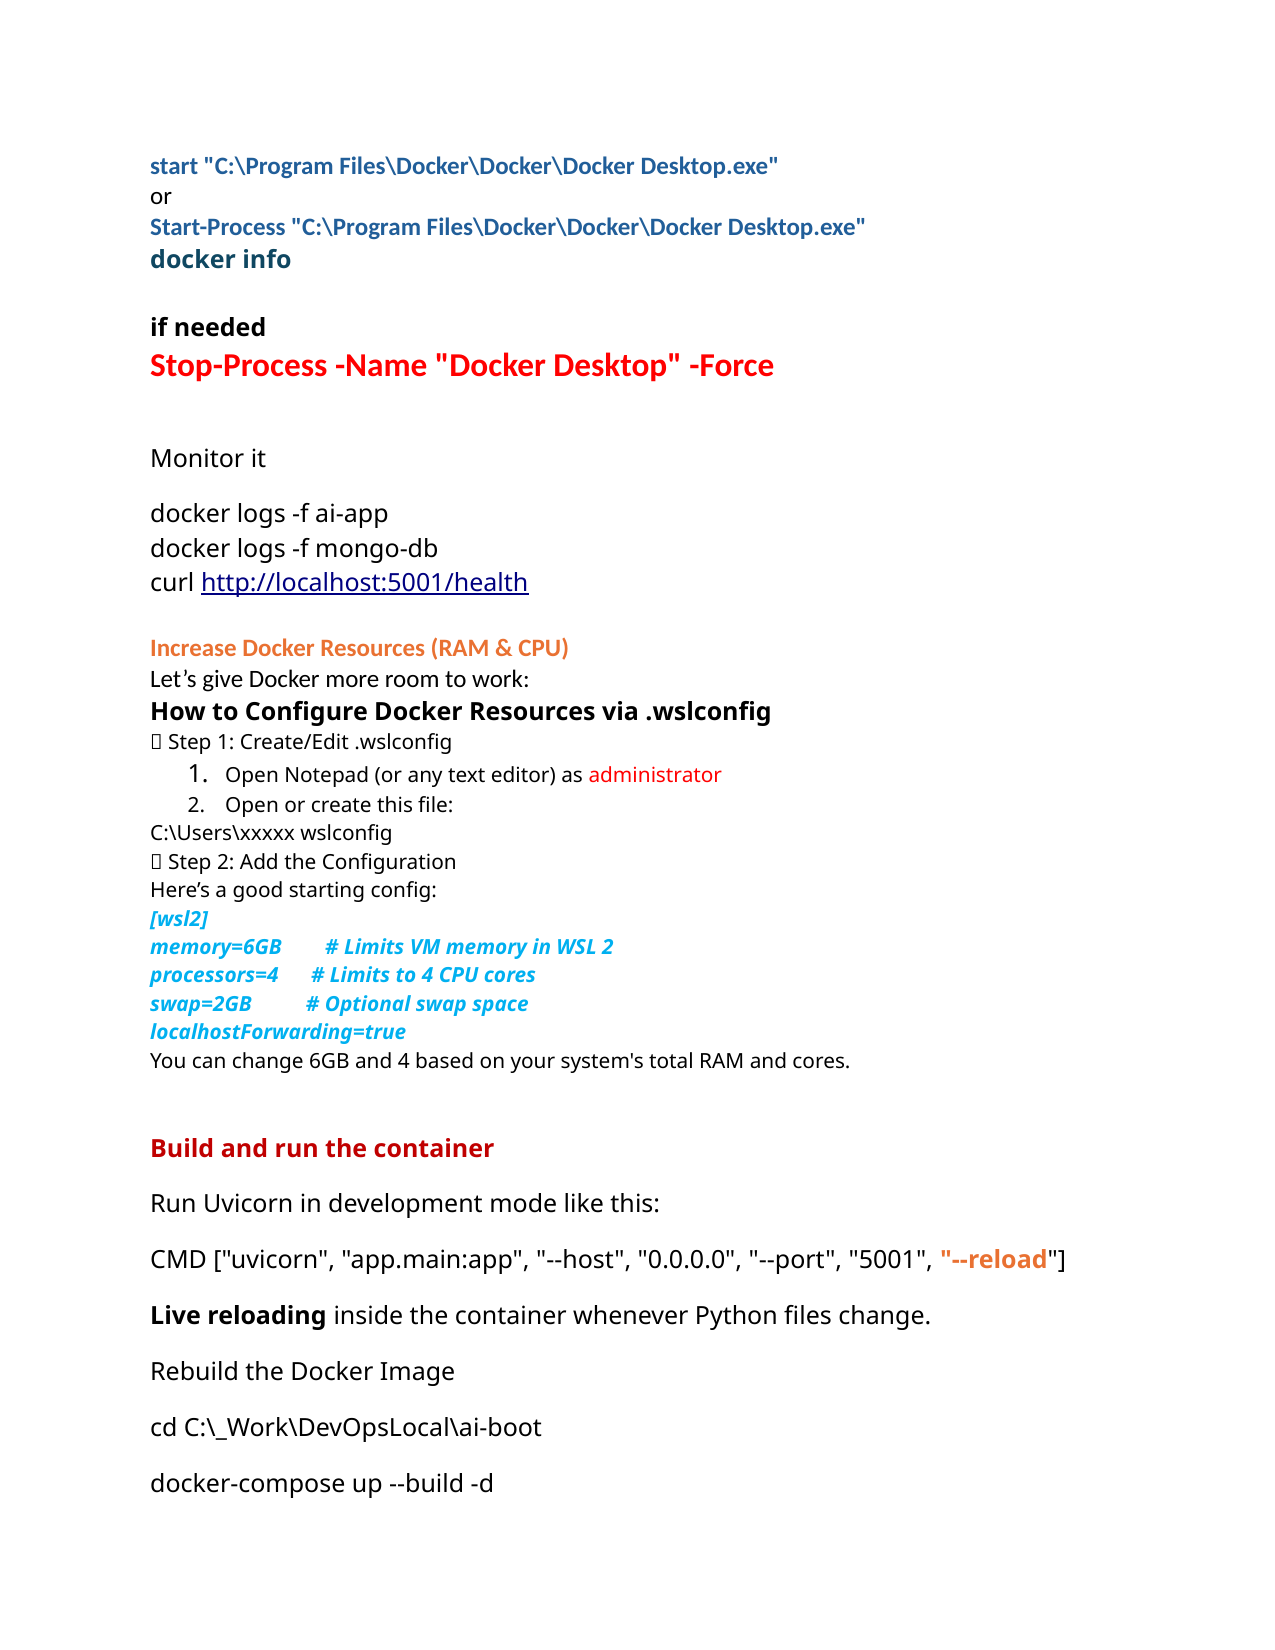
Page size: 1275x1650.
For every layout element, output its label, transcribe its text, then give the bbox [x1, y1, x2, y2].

text Rebuild the Docker Image [150, 1353, 1125, 1388]
text ✅ Step 2: Add the Configuration [150, 847, 1125, 875]
text start "C:\Program Files\Docker\Docker\Docker Desktop.exe" [150, 150, 1125, 181]
text Stop-Process -Name "Docker Desktop" -Force [150, 344, 1125, 384]
text docker info [150, 242, 1125, 276]
list Open or create this file: [187, 790, 1125, 818]
text docker-compose up --build -d [150, 1465, 1125, 1499]
list Open Notepad (or any text editor) as administrator [187, 756, 1125, 790]
text docker logs -f mongo-db [150, 530, 1125, 564]
text localhostForwarding=true [150, 1017, 1125, 1046]
text Monitor it [150, 440, 1125, 474]
text CMD ["uvicorn", "app.main:app", "--host", "0.0.0.0", "--port", "5001", "--reload"] [150, 1242, 1125, 1276]
text Let’s give Docker more room to work: [150, 663, 1125, 693]
text Increase Docker Resources (RAM & CPU) [150, 632, 1125, 663]
text Live reloading inside the container whenever Python files change. [150, 1298, 1125, 1332]
text Run Uvicorn in development mode like this: [150, 1186, 1125, 1220]
text You can change 6GB and 4 based on your system's total RAM and cores. [150, 1046, 1125, 1074]
text docker logs -f ai-app [150, 496, 1125, 530]
text memory=6GB # Limits VM memory in WSL 2 [150, 932, 1125, 961]
text Start-Process "C:\Program Files\Docker\Docker\Docker Desktop.exe" [150, 211, 1125, 242]
text or [150, 181, 1125, 211]
text [wsl2] [150, 904, 1125, 932]
text cd C:\_Work\DevOpsLocal\ai-boot [150, 1409, 1125, 1443]
text if needed [150, 310, 1125, 344]
text Build and run the container [150, 1130, 1125, 1164]
text swap=2GB # Optional swap space [150, 989, 1125, 1017]
text How to Configure Docker Resources via .wslconfig [150, 693, 1125, 727]
text Here’s a good starting config: [150, 875, 1125, 904]
text ✅ Step 1: Create/Edit .wslconfig [150, 727, 1125, 756]
text C:\Users\xxxxx wslconfig [150, 818, 1125, 847]
text processors=4 # Limits to 4 CPU cores [150, 961, 1125, 989]
text curl http://localhost:5001/health [150, 564, 1125, 598]
